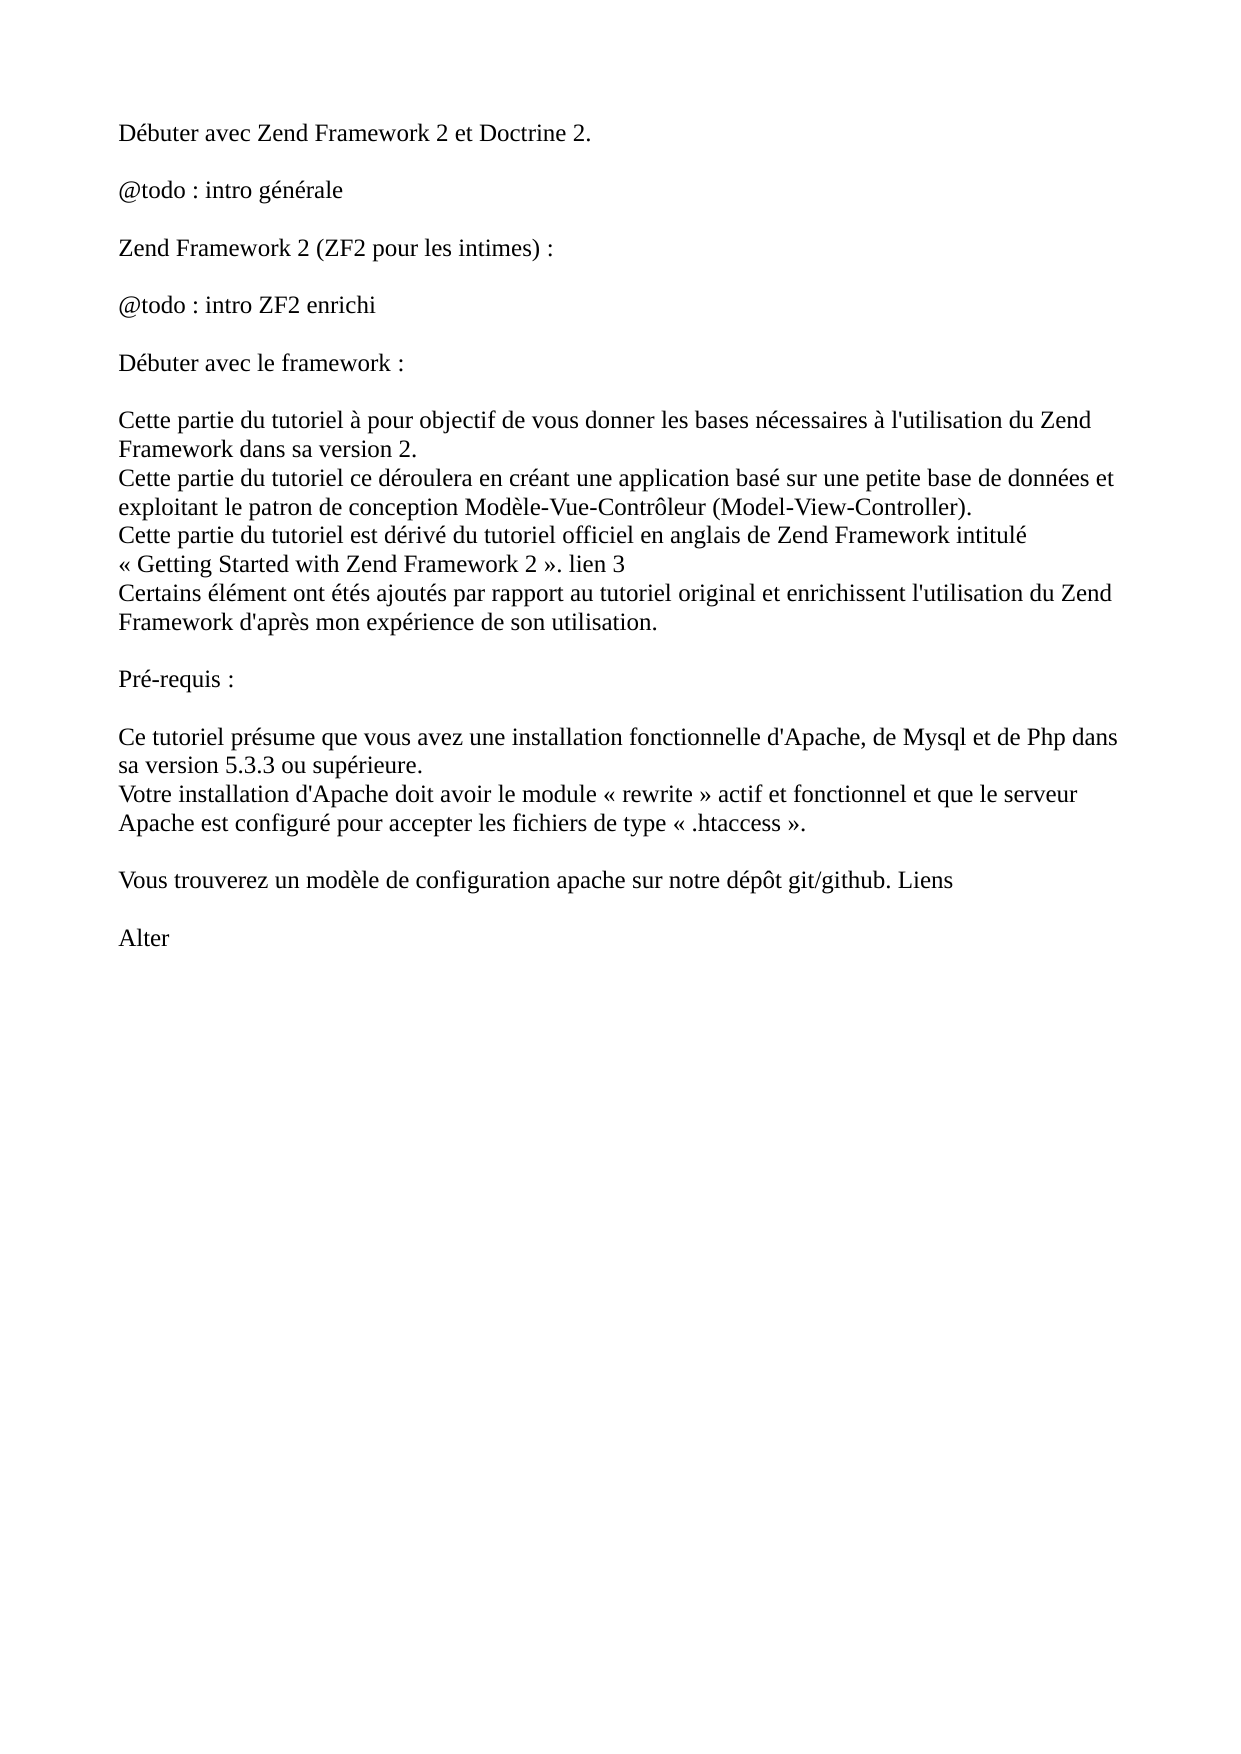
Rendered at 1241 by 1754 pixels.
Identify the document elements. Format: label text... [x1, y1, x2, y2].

text Débuter avec Zend Framework 2 et Doctrine 2. [118, 118, 1122, 147]
text Cette partie du tutoriel est dérivé du tutoriel officiel en anglais de Zend Framework intitulé « Getting Started with Zend Framework 2 ». lien 3 [118, 521, 1122, 578]
text Votre installation d'Apache doit avoir le module « rewrite » actif et fonctionnel et que le serveur Apache est configuré pour accepter les fichiers de type « .htaccess ». [118, 779, 1122, 837]
text Zend Framework 2 (ZF2 pour les intimes) : [118, 233, 1122, 262]
text @todo : intro générale [118, 176, 1122, 204]
text Débuter avec le framework : [118, 348, 1122, 377]
text Pré-requis : [118, 664, 1122, 693]
text Alter [118, 923, 1122, 952]
text Cette partie du tutoriel ce déroulera en créant une application basé sur une petite base de données et exploitant le patron de conception Modèle-Vue-Contrôleur (Model-View-Controller). [118, 463, 1122, 521]
text Certains élément ont étés ajoutés par rapport au tutoriel original et enrichissent l'utilisation du Zend Framework d'après mon expérience de son utilisation. [118, 578, 1122, 636]
text Vous trouverez un modèle de configuration apache sur notre dépôt git/github. Liens [118, 866, 1122, 894]
text @todo : intro ZF2 enrichi [118, 291, 1122, 319]
text Cette partie du tutoriel à pour objectif de vous donner les bases nécessaires à l'utilisation du Zend Framework dans sa version 2. [118, 406, 1122, 463]
text Ce tutoriel présume que vous avez une installation fonctionnelle d'Apache, de Mysql et de Php dans sa version 5.3.3 ou supérieure. [118, 722, 1122, 779]
